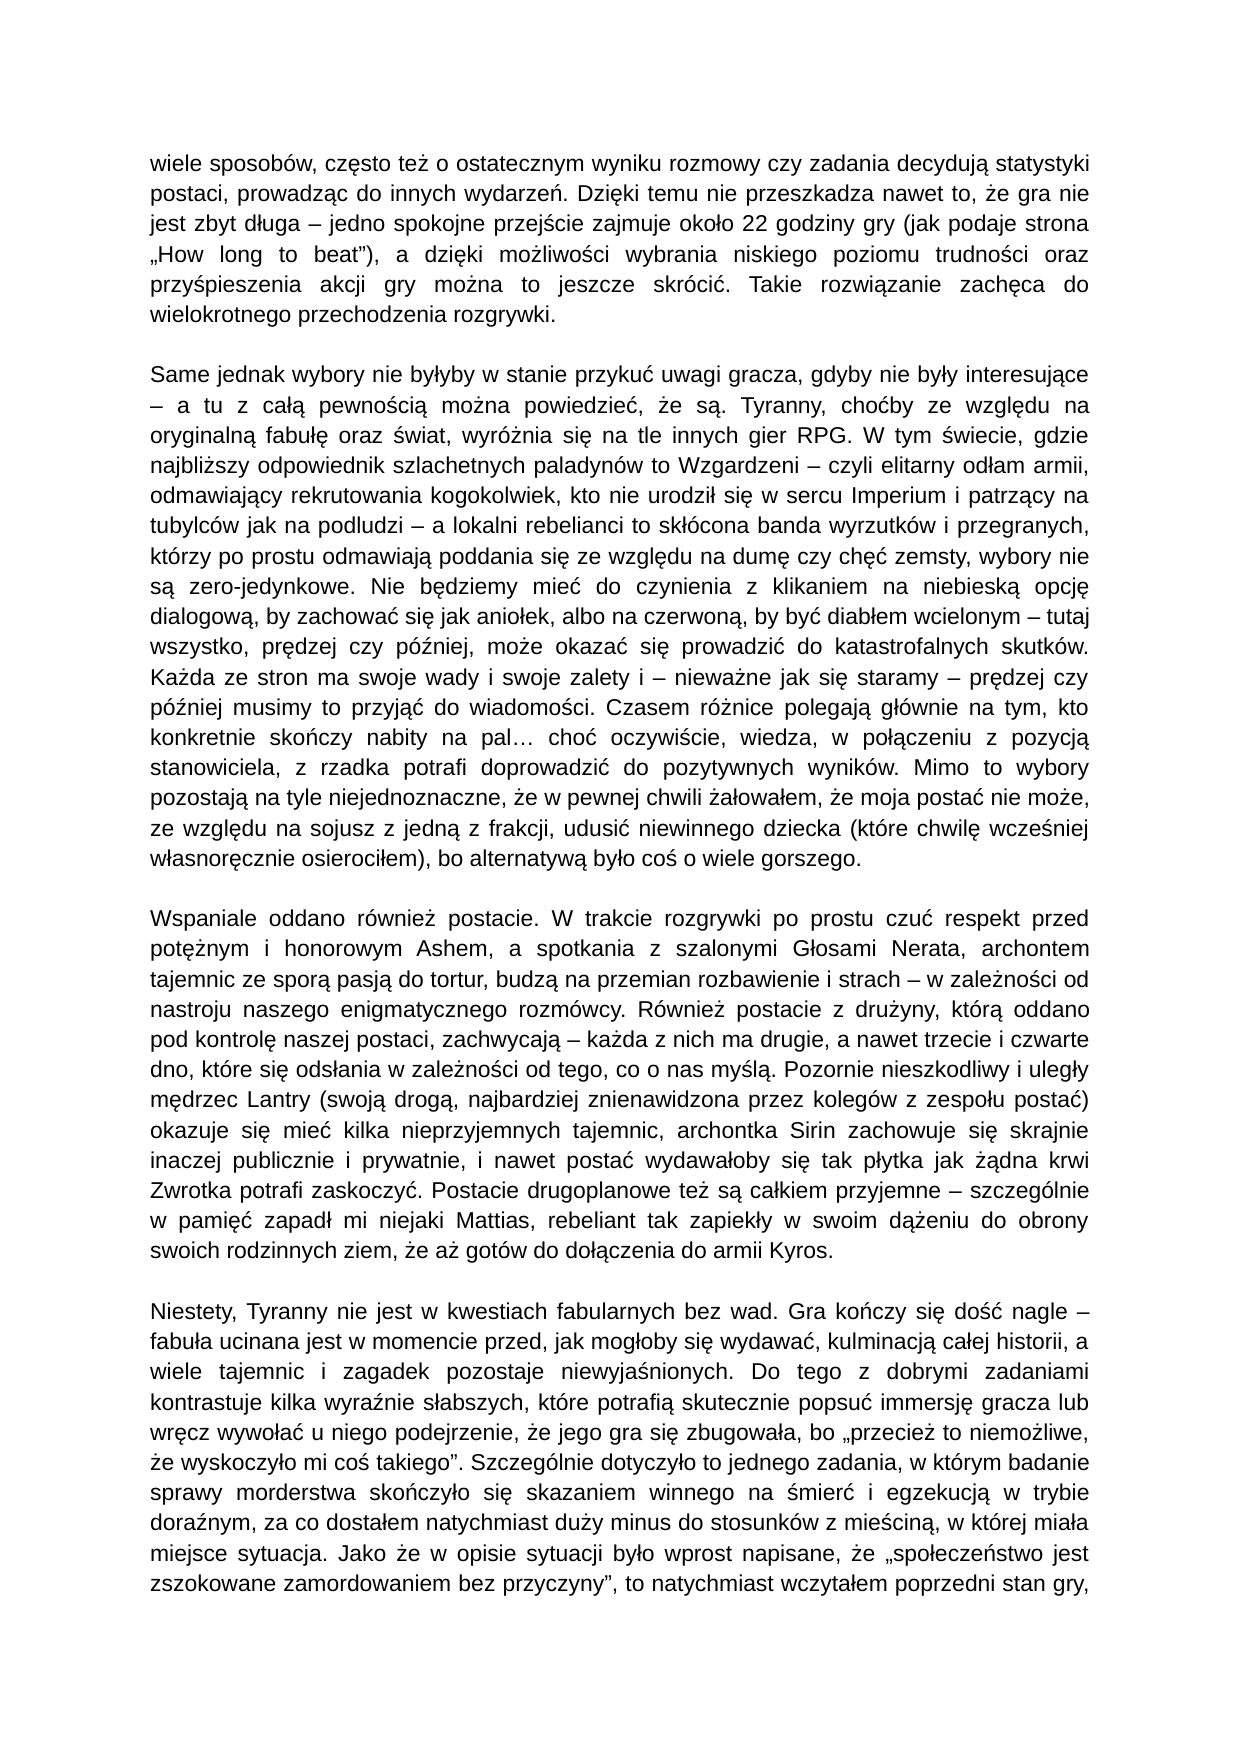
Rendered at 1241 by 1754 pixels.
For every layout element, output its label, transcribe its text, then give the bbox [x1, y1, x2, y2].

text Wspaniale oddano również postacie. W trakcie rozgrywki po prostu czuć respekt przed potężnym i honorowym Ashem, a spotkania z szalonymi Głosami Nerata, archontem tajemnic ze sporą pasją do tortur, budzą na przemian rozbawienie i strach – w zależności od nastroju naszego enigmatycznego rozmówcy. Również postacie z drużyny, którą oddano pod kontrolę naszej postaci, zachwycają – każda z nich ma drugie, a nawet trzecie i czwarte dno, które się odsłania w zależności od tego, co o nas myślą. Pozornie nieszkodliwy i uległy mędrzec Lantry (swoją drogą, najbardziej znienawidzona przez kolegów z zespołu postać) okazuje się mieć kilka nieprzyjemnych tajemnic, archontka Sirin zachowuje się skrajnie inaczej publicznie i prywatnie, i nawet postać wydawałoby się tak płytka jak żądna krwi Zwrotka potrafi zaskoczyć. Postacie drugoplanowe też są całkiem przyjemne – szczególnie w pamięć zapadł mi niejaki Mattias, rebeliant tak zapiekły w swoim dążeniu do obrony swoich rodzinnych ziem, że aż gotów do dołączenia do armii Kyros. [150, 905, 1090, 1264]
text Niestety, Tyranny nie jest w kwestiach fabularnych bez wad. Gra kończy się dość nagle – fabuła ucinana jest w momencie przed, jak mogłoby się wydawać, kulminacją całej historii, a wiele tajemnic i zagadek pozostaje niewyjaśnionych. Do tego z dobrymi zadaniami kontrastuje kilka wyraźnie słabszych, które potrafią skutecznie popsuć immersję gracza lub wręcz wywołać u niego podejrzenie, że jego gra się zbugowała, bo „przecież to niemożliwe, że wyskoczyło mi coś takiego”. Szczególnie dotyczyło to jednego zadania, w którym badanie sprawy morderstwa skończyło się skazaniem winnego na śmierć i egzekucją w trybie doraźnym, za co dostałem natychmiast duży minus do stosunków z mieściną, w której miała miejsce sytuacja. Jako że w opisie sytuacji było wprost napisane, że „społeczeństwo jest zszokowane zamordowaniem bez przyczyny”, to natychmiast wczytałem poprzedni stan gry, [150, 1298, 1090, 1596]
text wiele sposobów, często też o ostatecznym wyniku rozmowy czy zadania decydują statystyki postaci, prowadząc do innych wydarzeń. Dzięki temu nie przeszkadza nawet to, że gra nie jest zbyt długa – jedno spokojne przejście zajmuje około 22 godziny gry (jak podaje strona „How long to beat”), a dzięki możliwości wybrania niskiego poziomu trudności oraz przyśpieszenia akcji gry można to jeszcze skrócić. Takie rozwiązanie zachęca do wielokrotnego przechodzenia rozgrywki. [150, 150, 1090, 327]
text Same jednak wybory nie byłyby w stanie przykuć uwagi gracza, gdyby nie były interesujące – a tu z całą pewnością można powiedzieć, że są. Tyranny, choćby ze względu na oryginalną fabułę oraz świat, wyróżnia się na tle innych gier RPG. W tym świecie, gdzie najbliższy odpowiednik szlachetnych paladynów to Wzgardzeni – czyli elitarny odłam armii, odmawiający rekrutowania kogokolwiek, kto nie urodził się w sercu Imperium i patrzący na tubylców jak na podludzi – a lokalni rebelianci to skłócona banda wyrzutków i przegranych, którzy po prostu odmawiają poddania się ze względu na dumę czy chęć zemsty, wybory nie są zero-jedynkowe. Nie będziemy mieć do czynienia z klikaniem na niebieską opcję dialogową, by zachować się jak aniołek, albo na czerwoną, by być diabłem wcielonym – tutaj wszystko, prędzej czy później, może okazać się prowadzić do katastrofalnych skutków. Każda ze stron ma swoje wady i swoje zalety i – nieważne jak się staramy – prędzej czy później musimy to przyjąć do wiadomości. Czasem różnice polegają głównie na tym, kto konkretnie skończy nabity na pal… choć oczywiście, wiedza, w połączeniu z pozycją stanowiciela, z rzadka potrafi doprowadzić do pozytywnych wyników. Mimo to wybory pozostają na tyle niejednoznaczne, że w pewnej chwili żałowałem, że moja postać nie może, ze względu na sojusz z jedną z frakcji, udusić niewinnego dziecka (które chwilę wcześniej własnoręcznie osierociłem), bo alternatywą było coś o wiele gorszego. [150, 361, 1090, 871]
